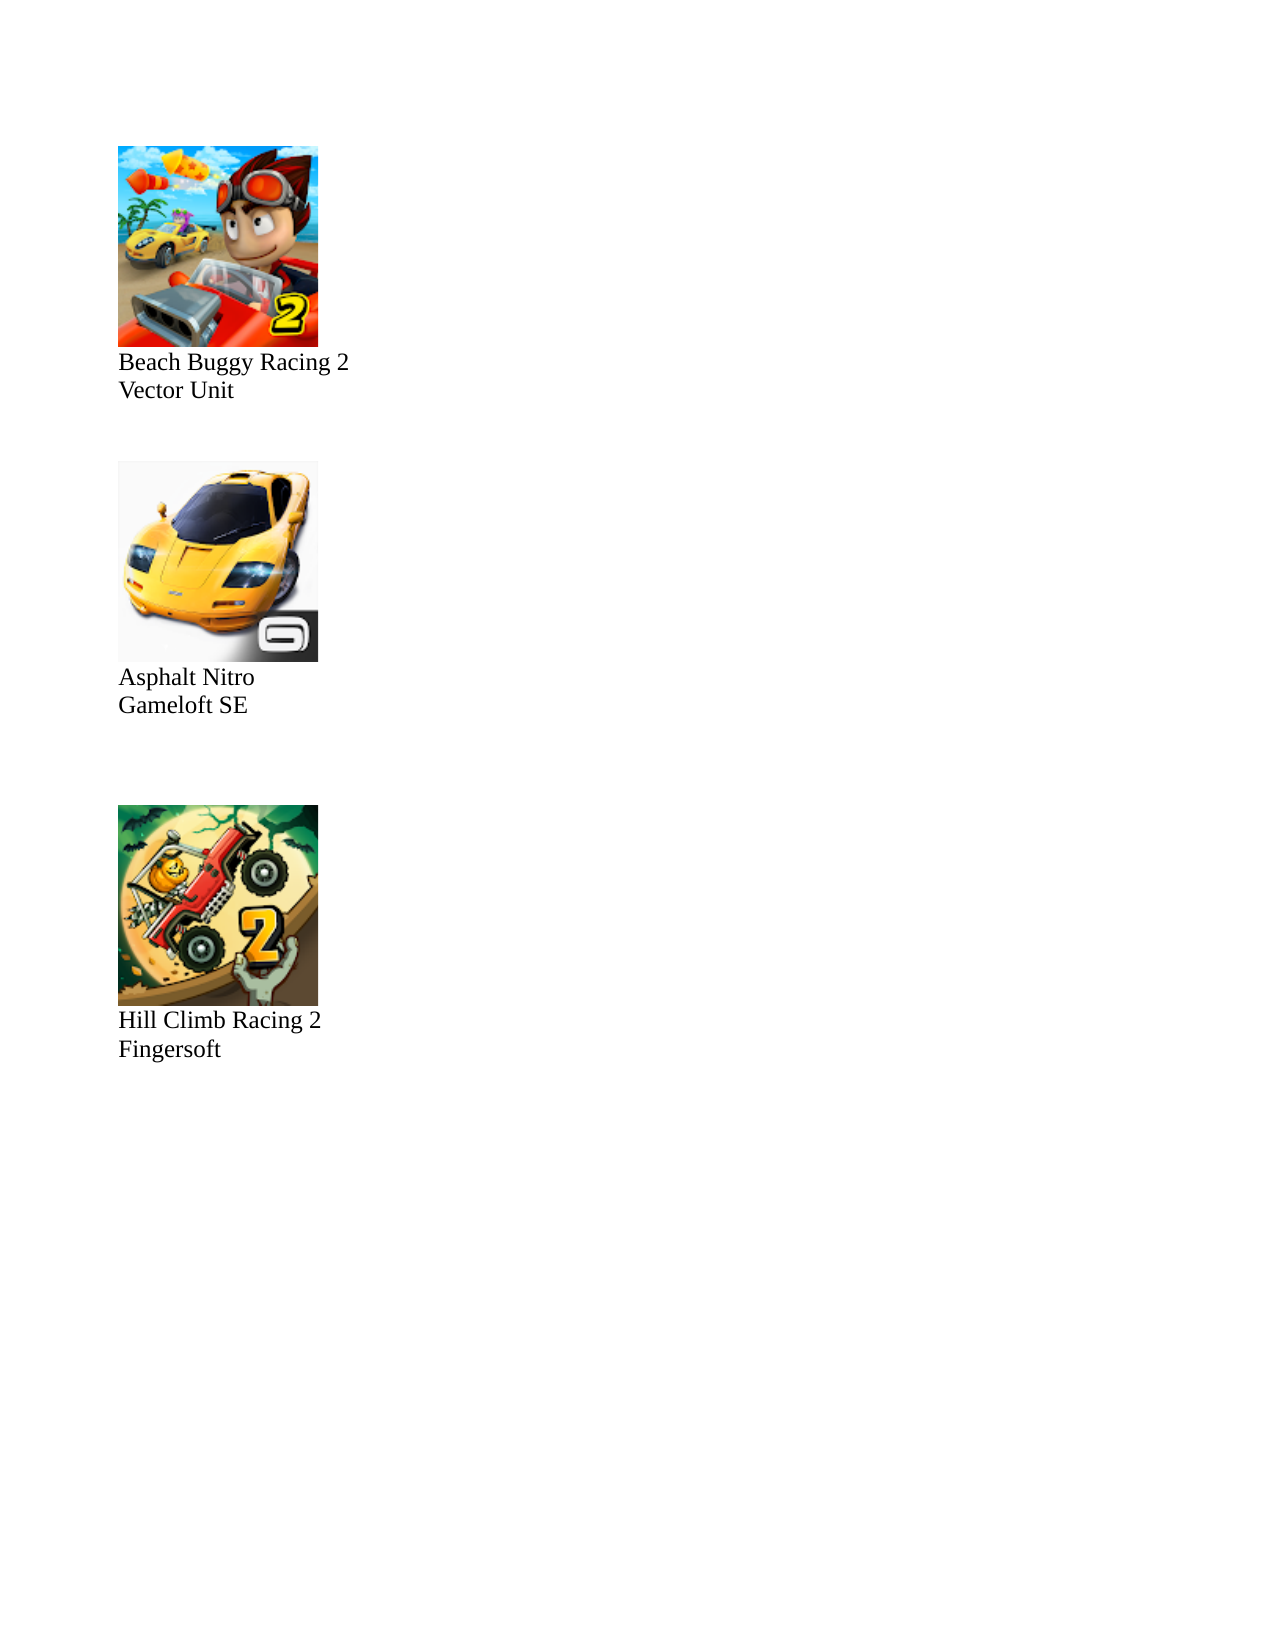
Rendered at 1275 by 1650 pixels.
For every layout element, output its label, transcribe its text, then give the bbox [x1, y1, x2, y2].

picture [118, 461, 319, 662]
text Hill Climb Racing 2 [118, 1006, 1157, 1034]
text Fingersoft [118, 1034, 1157, 1063]
text Vector Unit [118, 376, 1157, 404]
text Beach Buggy Racing 2 [118, 347, 1157, 376]
picture [118, 146, 319, 347]
text Asphalt Nitro [118, 662, 1157, 691]
picture [118, 805, 319, 1006]
text Gameloft SE [118, 691, 1157, 719]
